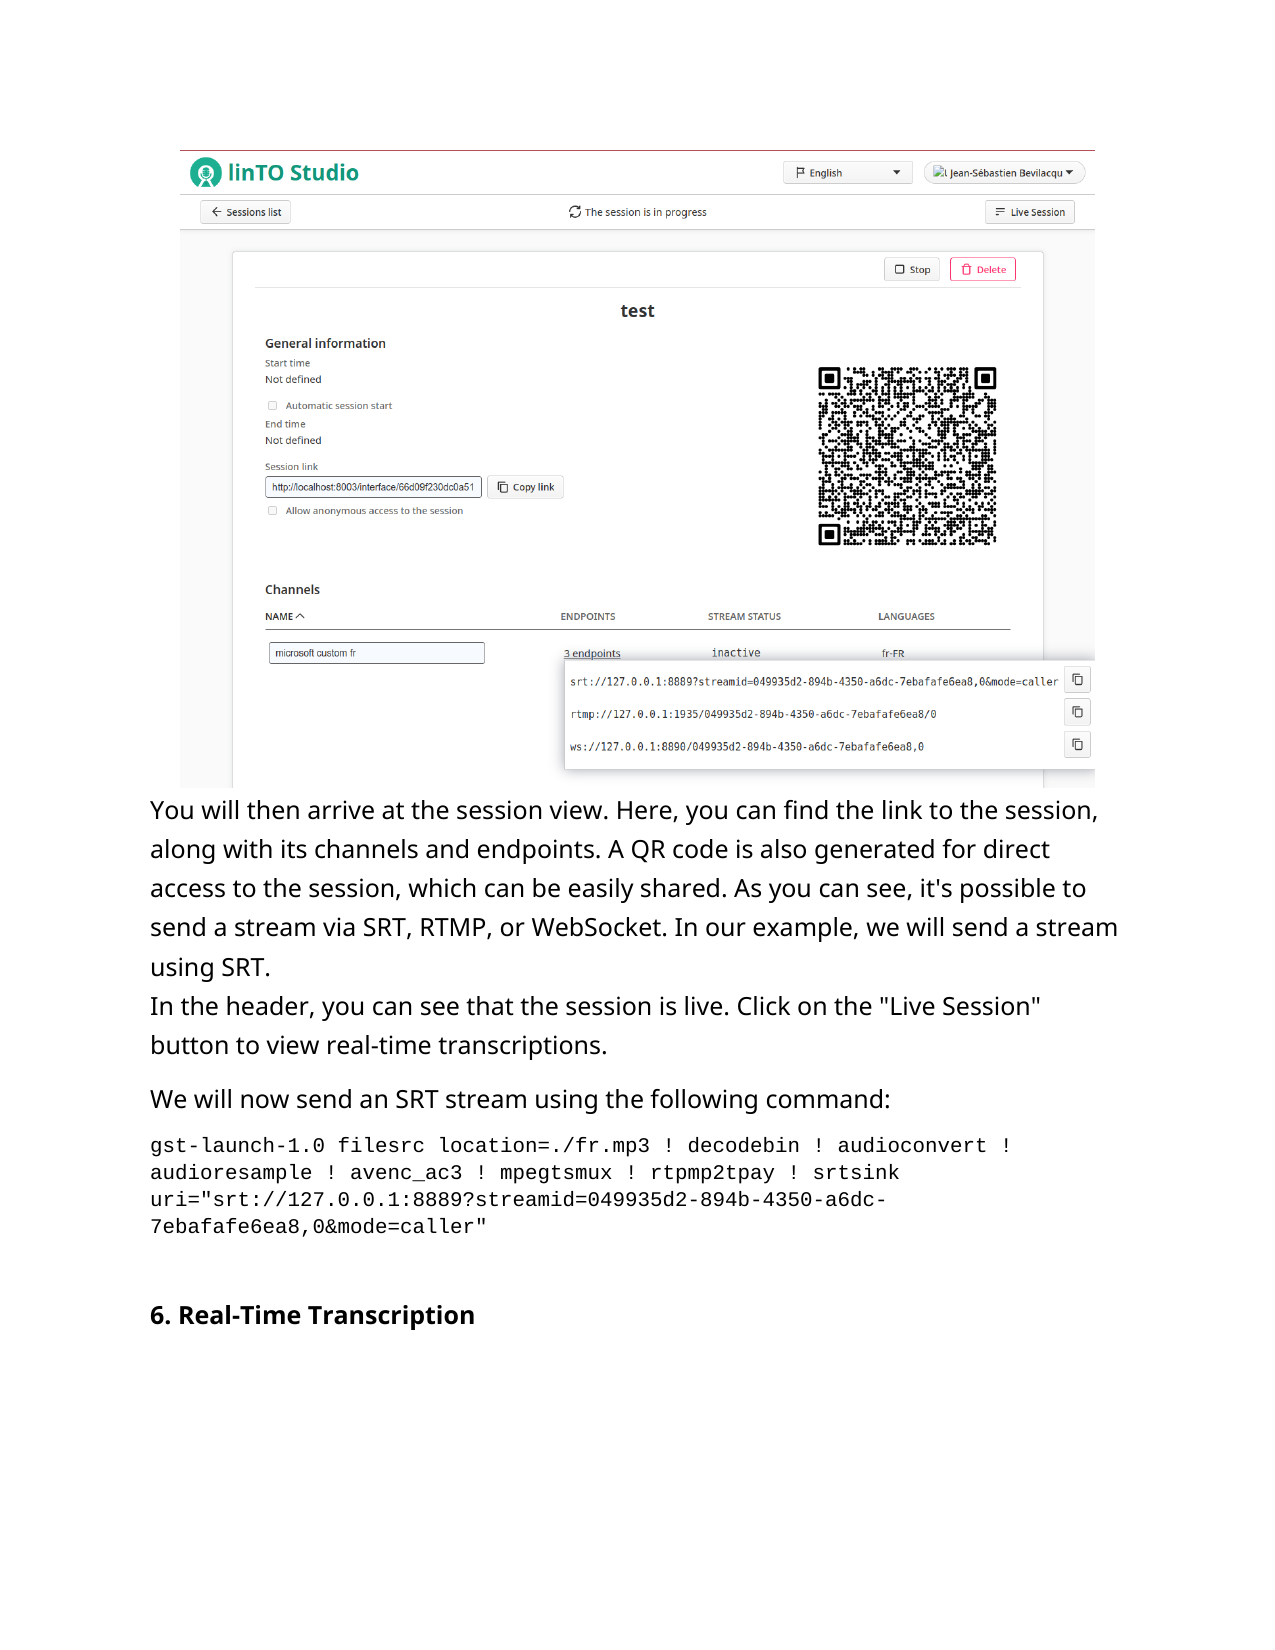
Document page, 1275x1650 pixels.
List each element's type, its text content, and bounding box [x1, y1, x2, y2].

text gst-launch-1.0 filesrc location=./fr.mp3 ! decodebin ! audioconvert ! audioresample ! avenc_ac3 ! mpegtsmux ! rtpmp2tpay ! srtsink uri="srt://127.0.0.1:8889?streamid=049935d2-894b-4350-a6dc-7ebafafe6ea8,0&mode=caller" [150, 1135, 1125, 1240]
text We will now send an SRT stream using the following command: [150, 1081, 1125, 1115]
picture [180, 150, 1095, 788]
text 6. Real-Time Transcription [150, 1297, 1125, 1332]
text You will then arrive at the session view. Here, you can find the link to the session, along with its channels and endpoints. A QR code is also generated for direct access to the session, which can be easily shared. As you can see, it's possible to send a stream via SRT, RTMP, or WebSocket. In our example, we will send a stream using SRT. [150, 150, 1125, 983]
text In the header, you can see that the session is live. Click on the "Live Session" button to view real-time transcriptions. [150, 988, 1125, 1062]
